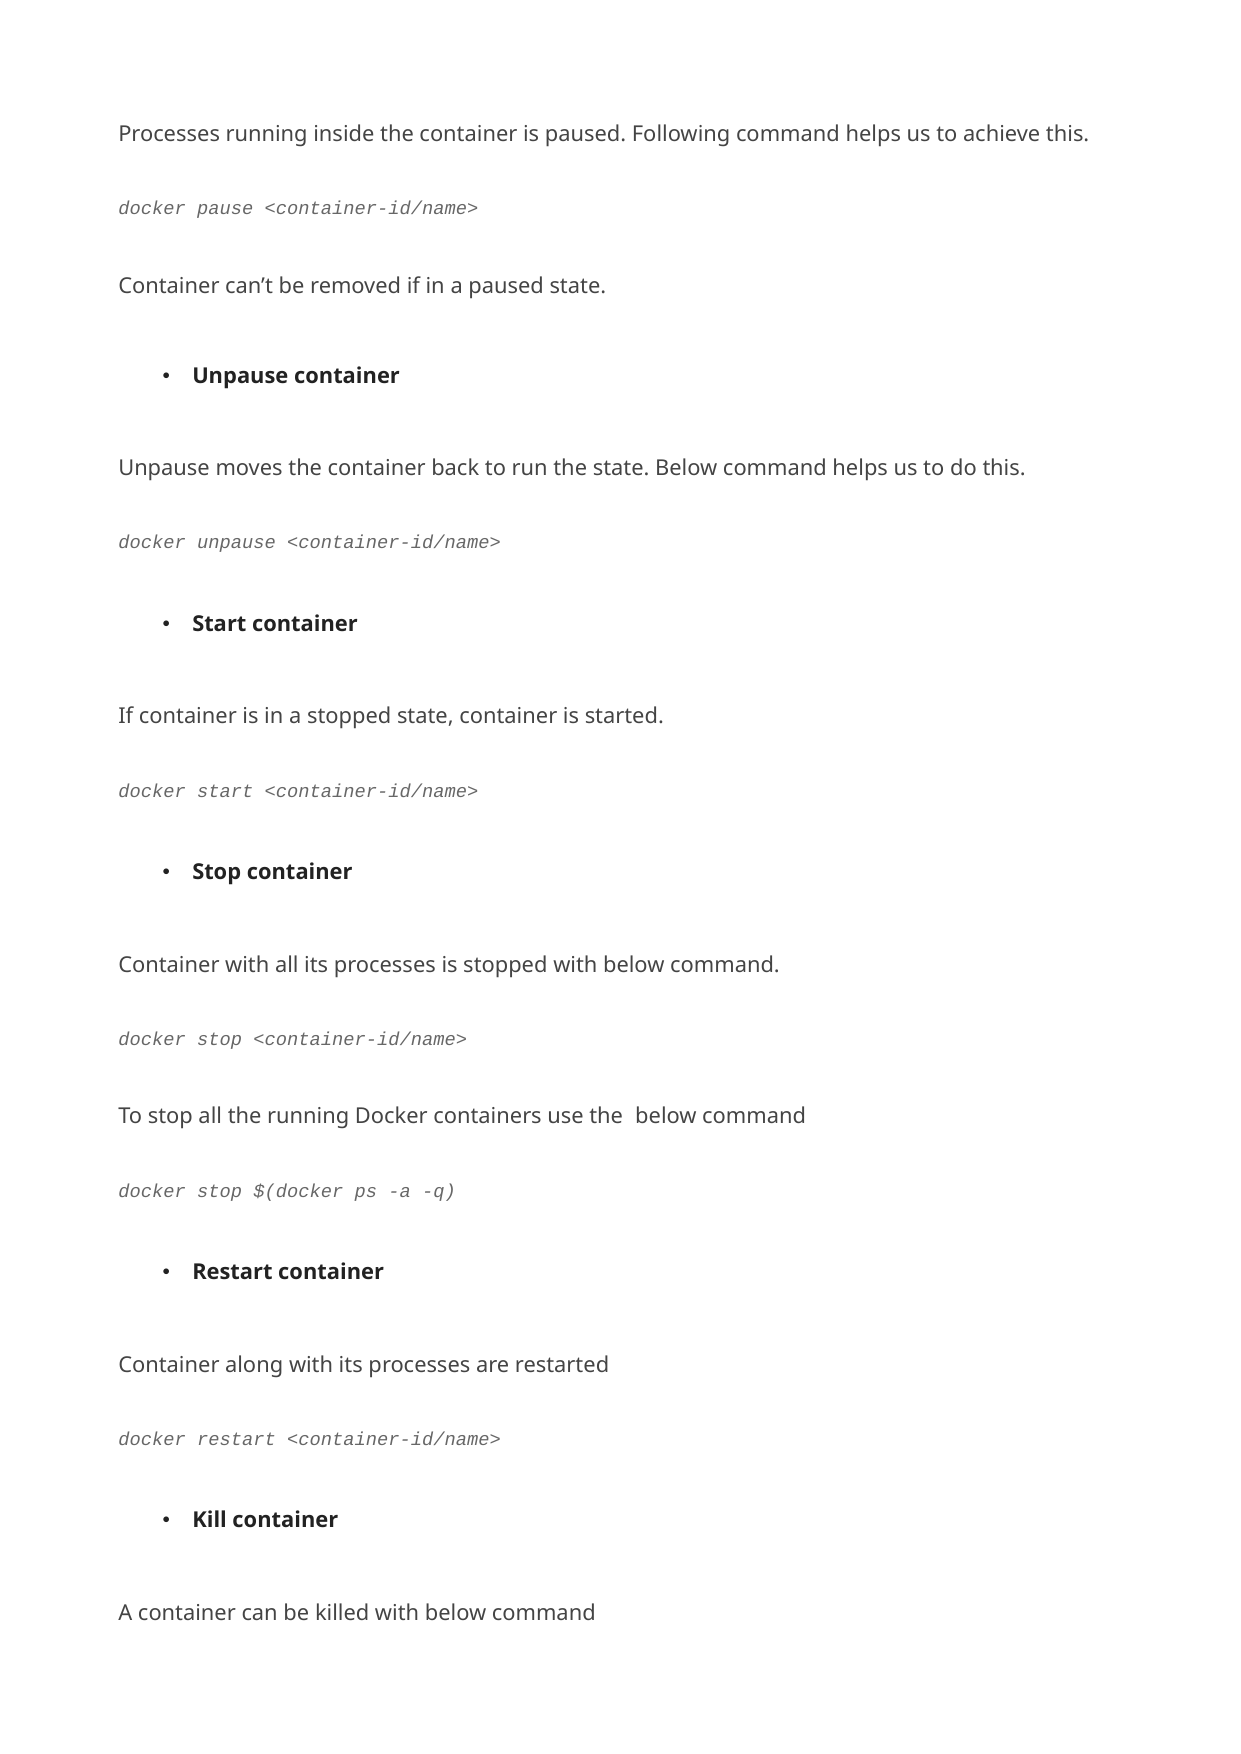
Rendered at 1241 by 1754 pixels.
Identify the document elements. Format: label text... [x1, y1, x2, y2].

text docker unpause <container-id/name> [118, 533, 1122, 554]
text docker stop <container-id/name> [118, 1029, 1122, 1051]
text docker stop $(docker ps -a -q) [118, 1181, 1122, 1203]
list Kill container [162, 1504, 1122, 1534]
text docker restart <container-id/name> [118, 1429, 1122, 1451]
list Start container [162, 608, 1122, 638]
text If container is in a stopped state, container is started. [118, 700, 1122, 730]
list Stop container [162, 856, 1122, 886]
text Container can’t be removed if in a paused state. [118, 270, 1122, 300]
list Unpause container [162, 360, 1122, 389]
text docker start <container-id/name> [118, 781, 1122, 803]
text Unpause moves the container back to run the state. Below command helps us to do this. [118, 452, 1122, 482]
list Restart container [162, 1256, 1122, 1286]
text Container along with its processes are restarted [118, 1348, 1122, 1378]
text docker pause <container-id/name> [118, 199, 1122, 220]
text A container can be killed with below command [118, 1597, 1122, 1627]
text Processes running inside the container is paused. Following command helps us to achieve this. [118, 118, 1122, 148]
text To stop all the running Docker containers use the below command [118, 1100, 1122, 1130]
text Container with all its processes is stopped with below command. [118, 948, 1122, 978]
